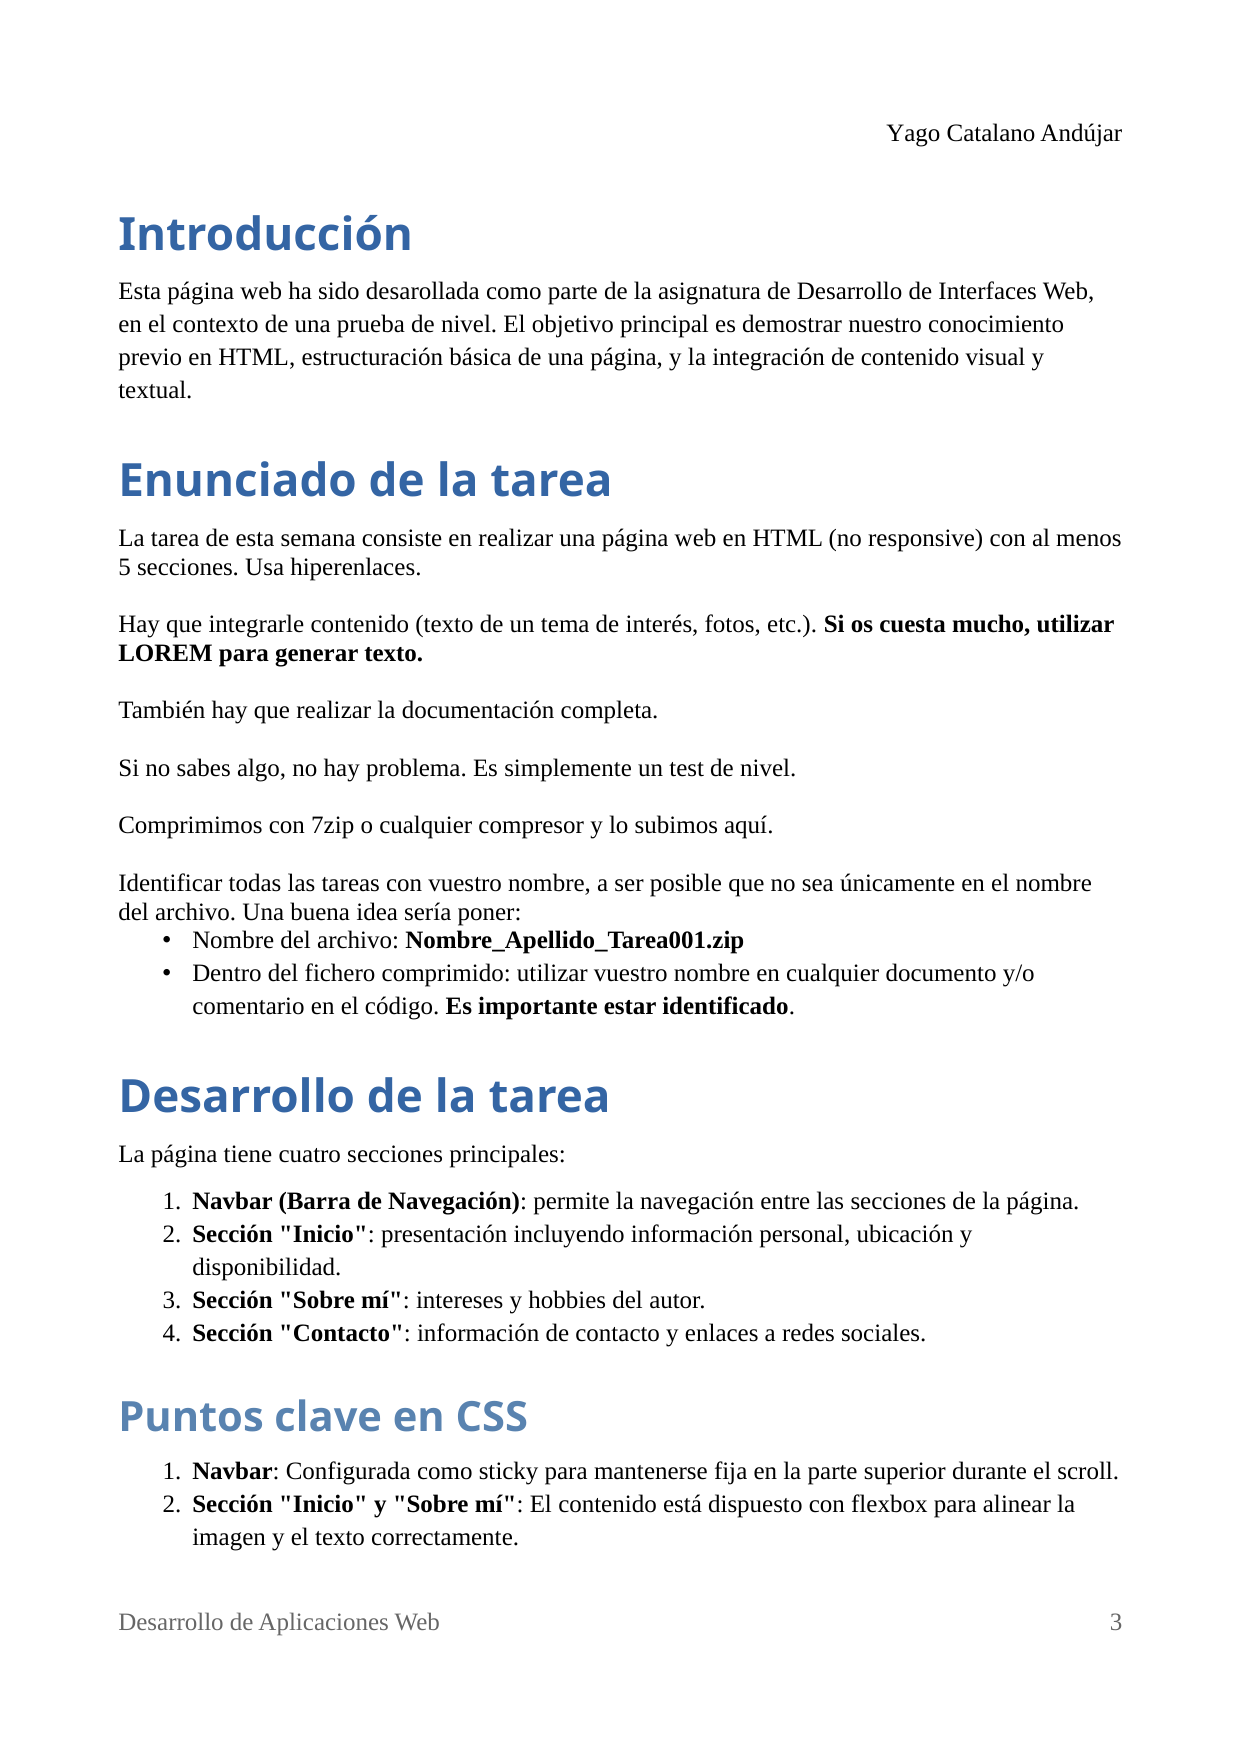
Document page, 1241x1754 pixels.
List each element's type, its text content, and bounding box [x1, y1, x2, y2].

list Sección "Inicio" y "Sobre mí": El contenido está dispuesto con flexbox para alinear la imagen y el texto correctamente. [162, 1489, 1122, 1551]
list Sección "Inicio": presentación incluyendo información personal, ubicación y disponibilidad. [162, 1219, 1122, 1281]
subtitle Puntos clave en CSS [118, 1387, 1122, 1444]
subtitle Desarrollo de la tarea [118, 1064, 1122, 1126]
subtitle Introducción [118, 201, 1122, 264]
text La tarea de esta semana consiste en realizar una página web en HTML (no responsive) con al menos 5 secciones. Usa hiperenlaces. Hay que integrarle contenido (texto de un tema de interés, fotos, etc.). Si os cuesta mucho, utilizar LOREM para generar texto. También hay que realizar la documentación completa. Si no sabes algo, no hay problema. Es simplemente un test de nivel. Comprimimos con 7zip o cualquier compresor y lo subimos aquí. Identificar todas las tareas con vuestro nombre, a ser posible que no sea únicamente en el nombre del archivo. Una buena idea sería poner: [118, 523, 1122, 925]
list Dentro del fichero comprimido: utilizar vuestro nombre en cualquier documento y/o comentario en el código. Es importante estar identificado. [162, 958, 1122, 1020]
text Esta página web ha sido desarollada como parte de la asignatura de Desarrollo de Interfaces Web, en el contexto de una prueba de nivel. El objetivo principal es demostrar nuestro conocimiento previo en HTML, estructuración básica de una página, y la integración de contenido visual y textual. [118, 276, 1122, 404]
subtitle Enunciado de la tarea [118, 448, 1122, 510]
list Navbar (Barra de Navegación): permite la navegación entre las secciones de la página. [162, 1186, 1122, 1215]
text La página tiene cuatro secciones principales: [118, 1139, 1122, 1168]
list Sección "Sobre mí": intereses y hobbies del autor. [162, 1286, 1122, 1314]
list Sección "Contacto": información de contacto y enlaces a redes sociales. [162, 1318, 1122, 1347]
list Nombre del archivo: Nombre_Apellido_Tarea001.zip [162, 925, 1122, 954]
list Navbar: Configurada como sticky para mantenerse fija en la parte superior durante el scroll. [162, 1456, 1122, 1485]
